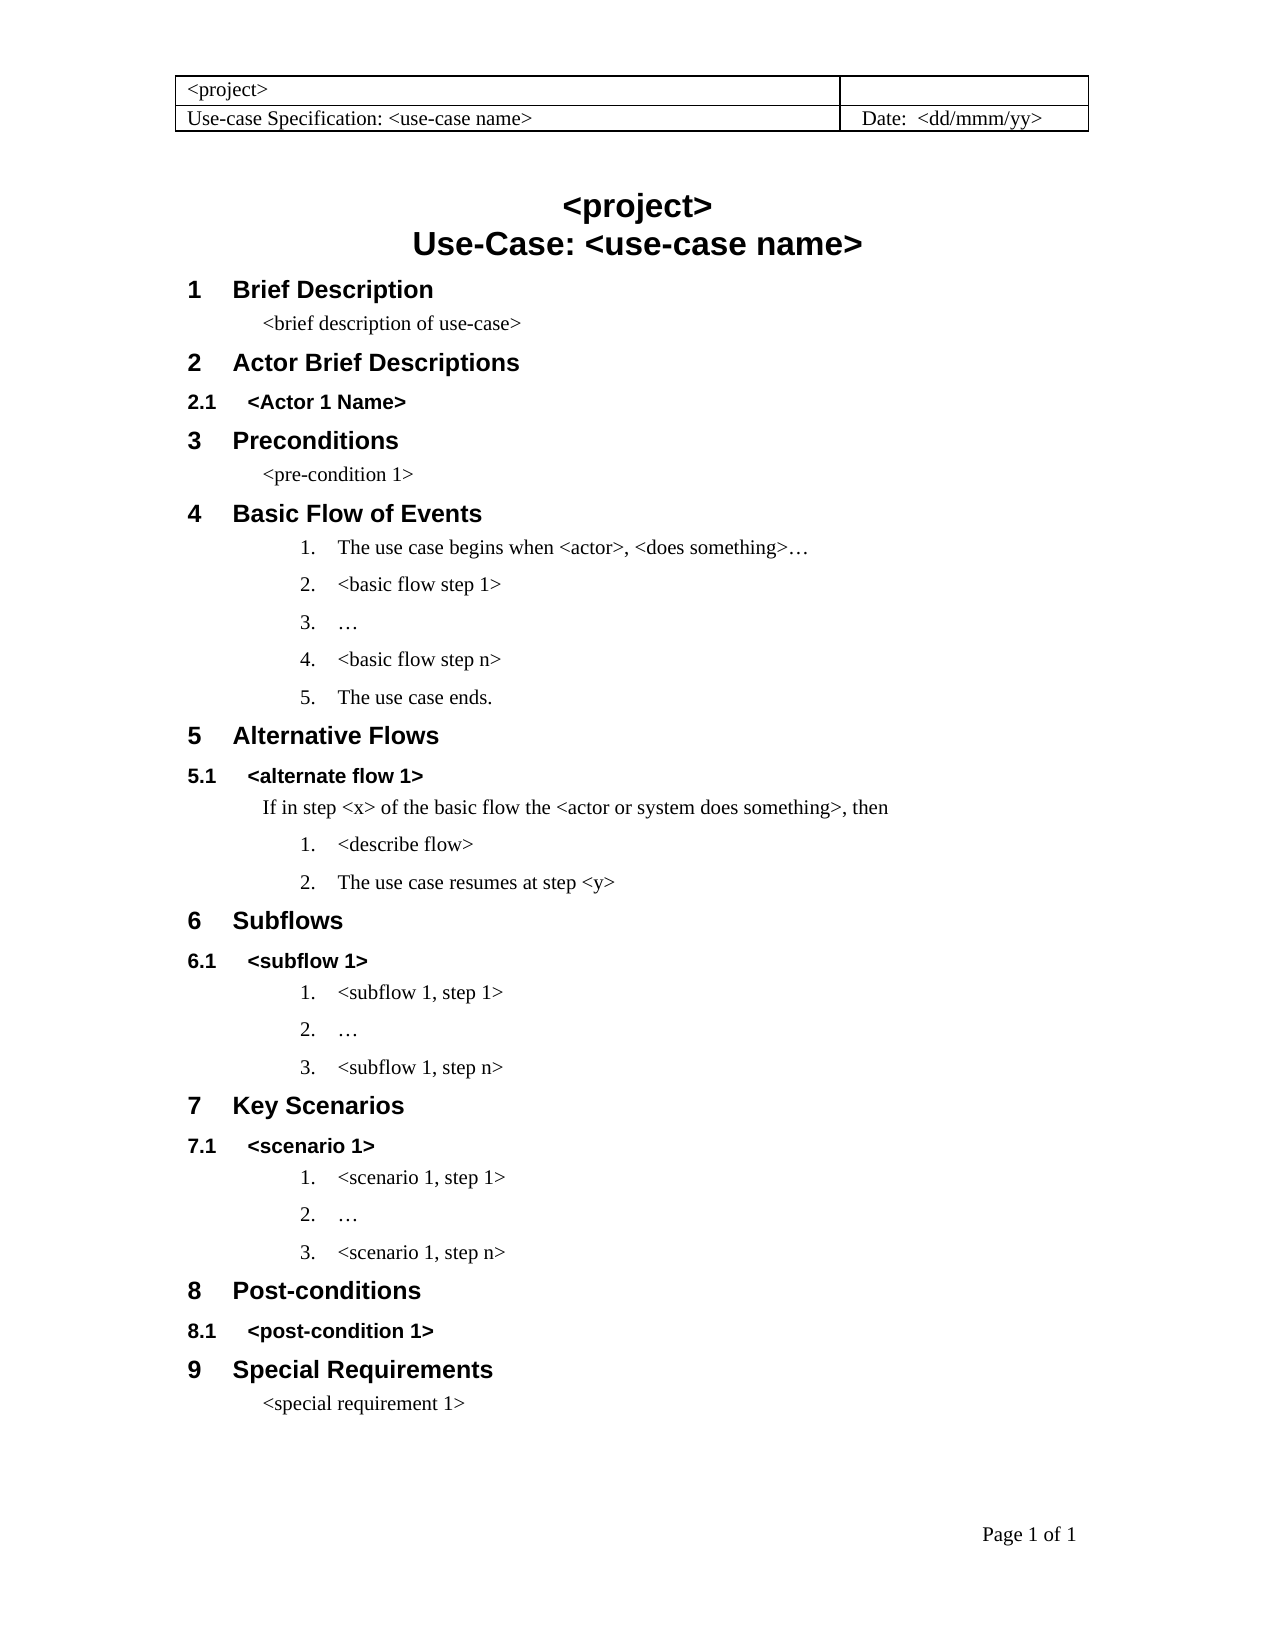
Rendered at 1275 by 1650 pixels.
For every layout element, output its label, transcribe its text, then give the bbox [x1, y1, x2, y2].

subtitle Actor Brief Descriptions [187, 348, 1087, 376]
text <special requirement 1> [262, 1390, 1087, 1415]
subtitle Alternative Flows [187, 721, 1087, 750]
subtitle Subflows [187, 906, 1087, 935]
list <basic flow step 1> [300, 571, 1087, 596]
subtitle <scenario 1> [187, 1133, 1087, 1158]
list <subflow 1, step n> [300, 1054, 1087, 1079]
subtitle <alternate flow 1> [187, 763, 1087, 788]
list The use case ends. [300, 684, 1087, 709]
subtitle Preconditions [187, 426, 1087, 455]
text If in step <x> of the basic flow the <actor or system does something>, then [262, 794, 1087, 819]
subtitle <Actor 1 Name> [187, 389, 1087, 414]
list … [300, 609, 1087, 634]
subtitle Key Scenarios [187, 1091, 1087, 1120]
list … [300, 1016, 1087, 1041]
list <describe flow> [300, 831, 1087, 856]
list … [300, 1201, 1087, 1226]
subtitle Post-conditions [187, 1276, 1087, 1305]
text <brief description of use-case> [262, 310, 1087, 335]
text <pre-condition 1> [262, 461, 1087, 486]
list <scenario 1, step n> [300, 1239, 1087, 1264]
subtitle <subflow 1> [187, 948, 1087, 973]
list The use case resumes at step <y> [300, 869, 1087, 894]
subtitle Basic Flow of Events [187, 499, 1087, 528]
subtitle Brief Description [187, 275, 1087, 304]
subtitle <post-condition 1> [187, 1318, 1087, 1343]
list <basic flow step n> [300, 646, 1087, 671]
list <subflow 1, step 1> [300, 979, 1087, 1004]
list The use case begins when <actor>, <does something>… [300, 534, 1087, 559]
subtitle Special Requirements [187, 1355, 1087, 1384]
subtitle <project> Use-Case: <use-case name> [187, 186, 1087, 263]
list <scenario 1, step 1> [300, 1164, 1087, 1189]
